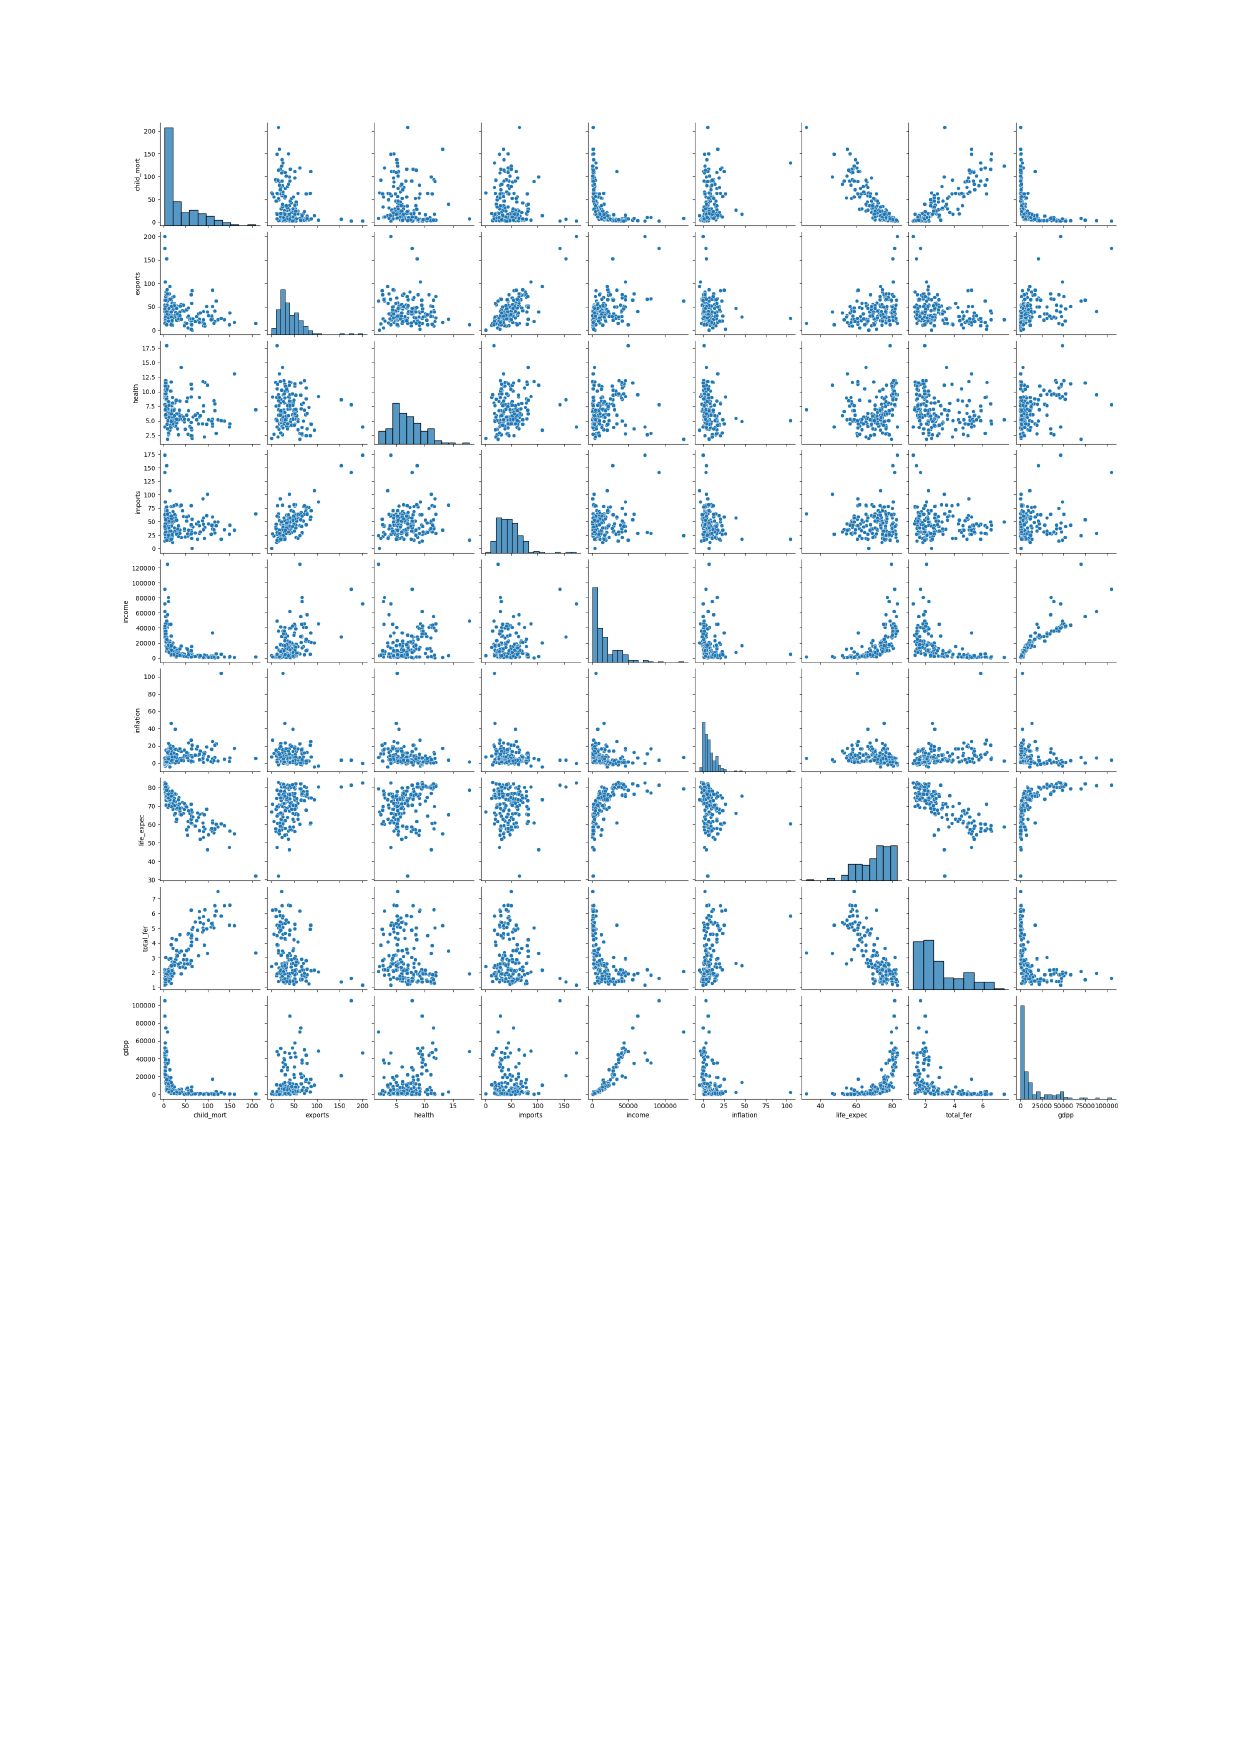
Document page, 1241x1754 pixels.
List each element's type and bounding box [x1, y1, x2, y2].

picture [118, 118, 1123, 1123]
